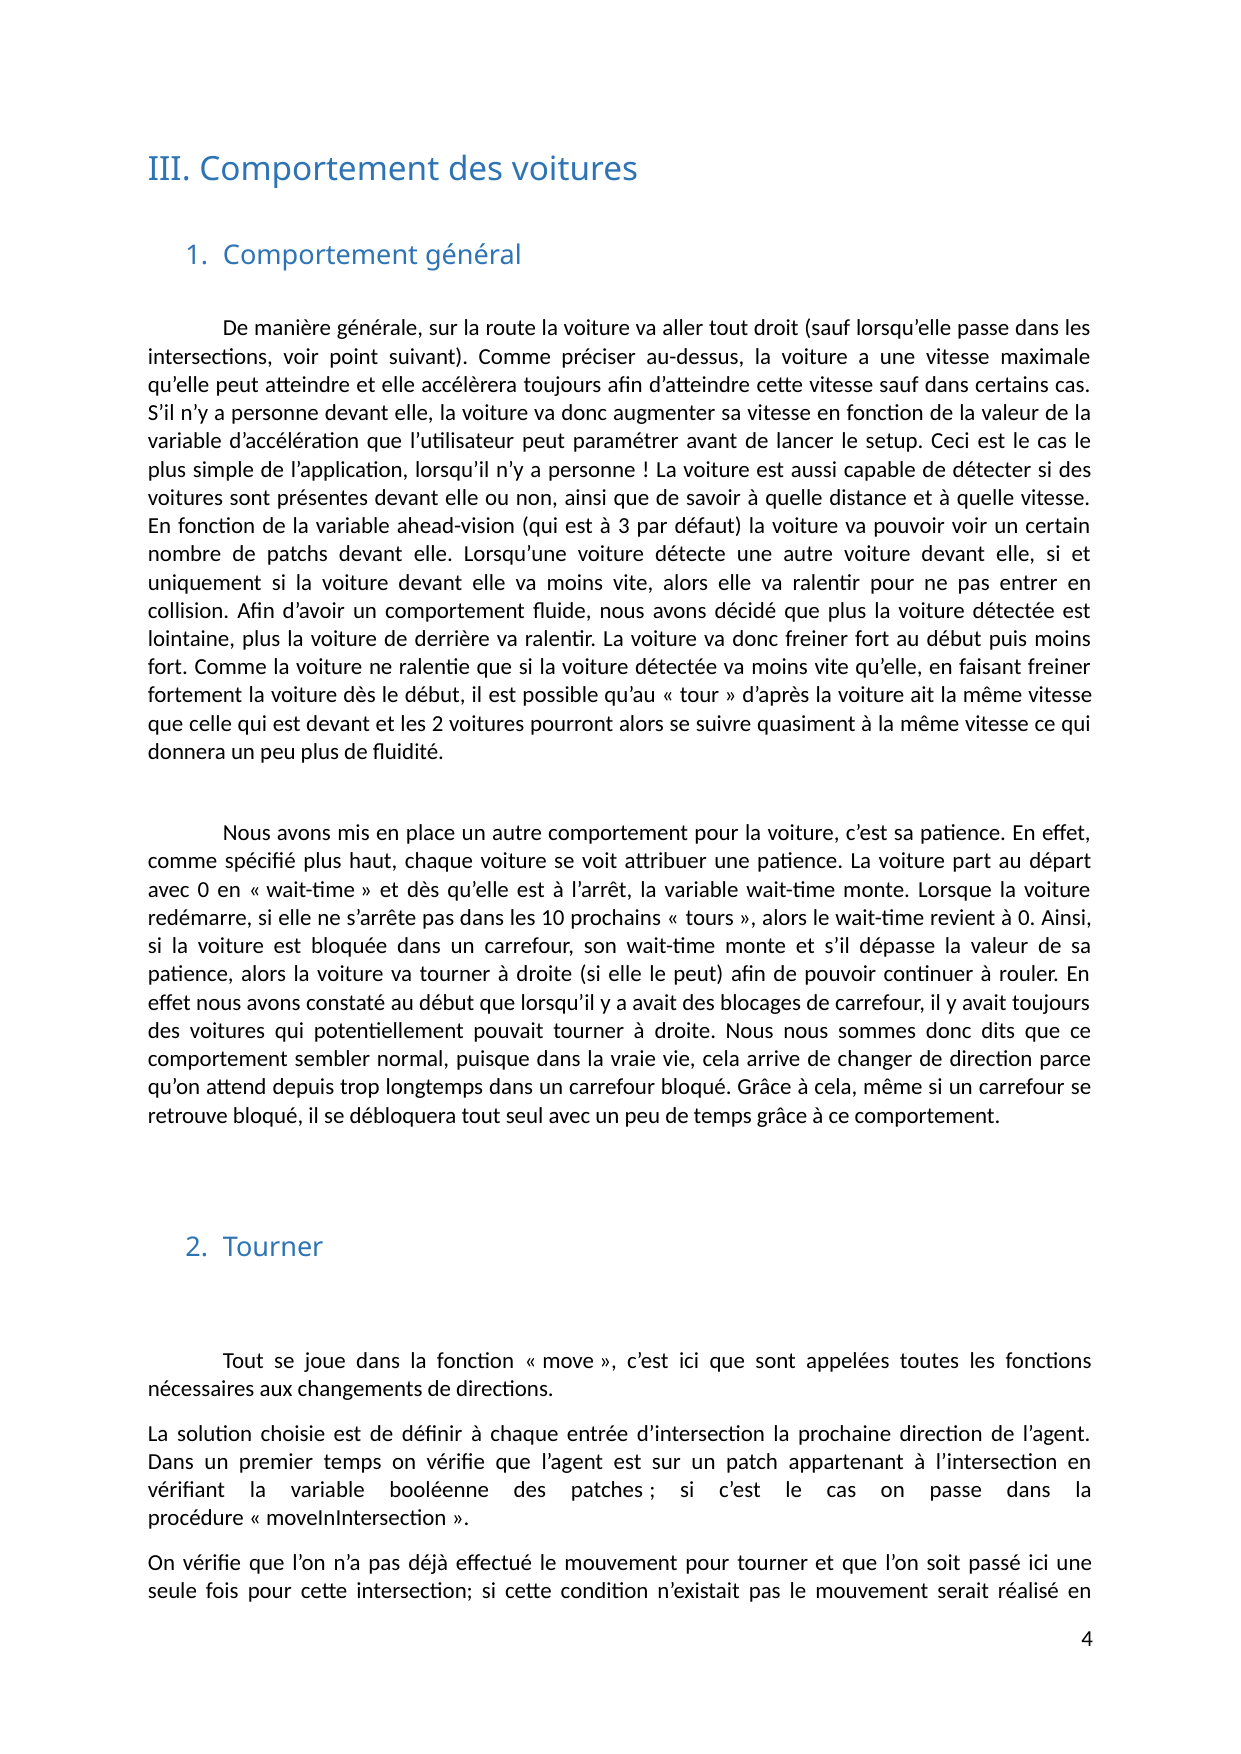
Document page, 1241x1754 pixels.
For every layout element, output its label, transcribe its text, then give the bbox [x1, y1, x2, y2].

text Tout se joue dans la fonction « move », c’est ici que sont appelées toutes les fonctions nécessaires aux changements de directions. [148, 1346, 1093, 1402]
text De manière générale, sur la route la voiture va aller tout droit (sauf lorsqu’elle passe dans les intersections, voir point suivant). Comme préciser au-dessus, la voiture a une vitesse maximale qu’elle peut atteindre et elle accélèrera toujours afin d’atteindre cette vitesse sauf dans certains cas. S’il n’y a personne devant elle, la voiture va donc augmenter sa vitesse en fonction de la valeur de la variable d’accélération que l’utilisateur peut paramétrer avant de lancer le setup. Ceci est le cas le plus simple de l’application, lorsqu’il n’y a personne ! La voiture est aussi capable de détecter si des voitures sont présentes devant elle ou non, ainsi que de savoir à quelle distance et à quelle vitesse. En fonction de la variable ahead-vision (qui est à 3 par défaut) la voiture va pouvoir voir un certain nombre de patchs devant elle. Lorsqu’une voiture détecte une autre voiture devant elle, si et uniquement si la voiture devant elle va moins vite, alors elle va ralentir pour ne pas entrer en collision. Afin d’avoir un comportement fluide, nous avons décidé que plus la voiture détectée est lointaine, plus la voiture de derrière va ralentir. La voiture va donc freiner fort au début puis moins fort. Comme la voiture ne ralentie que si la voiture détectée va moins vite qu’elle, en faisant freiner fortement la voiture dès le début, il est possible qu’au « tour » d’après la voiture ait la même vitesse que celle qui est devant et les 2 voitures pourront alors se suivre quasiment à la même vitesse ce qui donnera un peu plus de fluidité. [148, 313, 1093, 765]
text On vérifie que l’on n’a pas déjà effectué le mouvement pour tourner et que l’on soit passé ici une seule fois pour cette intersection; si cette condition n’existait pas le mouvement serait réalisé en [148, 1548, 1093, 1605]
text Nous avons mis en place un autre comportement pour la voiture, c’est sa patience. En effet, comme spécifié plus haut, chaque voiture se voit attribuer une patience. La voiture part au départ avec 0 en « wait-time » et dès qu’elle est à l’arrêt, la variable wait-time monte. Lorsque la voiture redémarre, si elle ne s’arrête pas dans les 10 prochains « tours », alors le wait-time revient à 0. Ainsi, si la voiture est bloquée dans un carrefour, son wait-time monte et s’il dépasse la valeur de sa patience, alors la voiture va tourner à droite (si elle le peut) afin de pouvoir continuer à rouler. En effet nous avons constaté au début que lorsqu’il y a avait des blocages de carrefour, il y avait toujours des voitures qui potentiellement pouvait tourner à droite. Nous nous sommes donc dits que ce comportement sembler normal, puisque dans la vraie vie, cela arrive de changer de direction parce qu’on attend depuis trop longtemps dans un carrefour bloqué. Grâce à cela, même si un carrefour se retrouve bloqué, il se débloquera tout seul avec un peu de temps grâce à ce comportement. [148, 818, 1093, 1129]
subtitle Comportement général [185, 236, 1093, 272]
subtitle Tourner [185, 1227, 1093, 1264]
subtitle III. Comportement des voitures [148, 145, 1093, 190]
text La solution choisie est de définir à chaque entrée d’intersection la prochaine direction de l’agent. Dans un premier temps on vérifie que l’agent est sur un patch appartenant à l’intersection en vérifiant la variable booléenne des patches ; si c’est le cas on passe dans la procédure « moveInIntersection ». [148, 1419, 1093, 1532]
